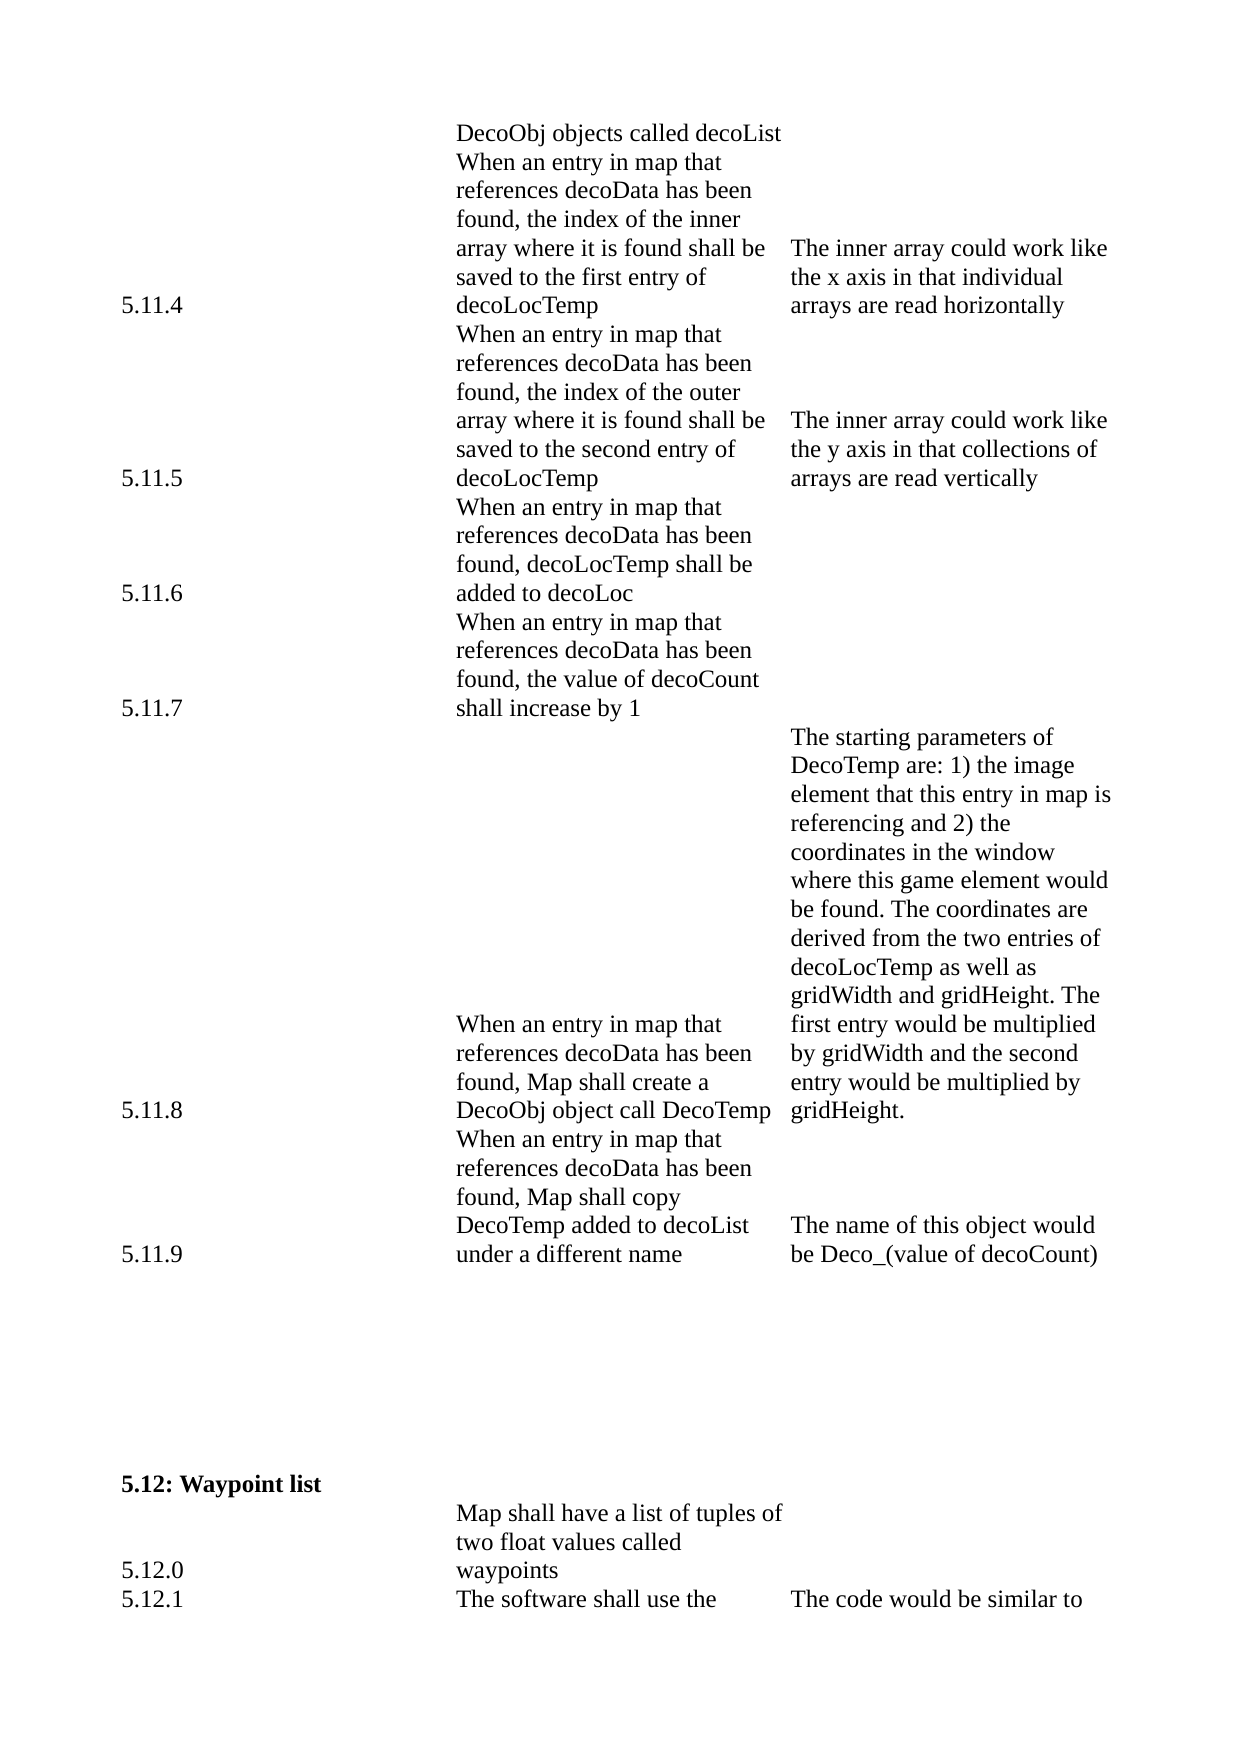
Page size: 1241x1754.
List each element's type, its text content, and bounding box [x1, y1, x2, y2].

table_cell 5.11.5 [118, 319, 453, 492]
table_cell [118, 118, 453, 147]
table_cell DecoObj objects called decoList [453, 118, 787, 147]
table_cell 5.12.0 [118, 1498, 453, 1584]
table_cell 5.12.1 [118, 1584, 453, 1613]
table_cell The starting parameters of DecoTemp are: 1) the image element that this entry in map is referencing and 2) the coordinates in the window where this game element would be found. The coordinates are derived from the two entries of decoLocTemp as well as gridWidth and gridHeight. The first entry would be multiplied by gridWidth and the second entry would be multiplied by gridHeight. [787, 722, 1122, 1124]
table_cell The inner array could work like the y axis in that collections of arrays are read vertically [787, 319, 1122, 492]
table_cell The code would be similar to [787, 1584, 1122, 1613]
table_cell [787, 607, 1122, 722]
table_cell When an entry in map that references decoData has been found, the index of the outer array where it is found shall be saved to the second entry of decoLocTemp [453, 319, 787, 492]
table_cell When an entry in map that references decoData has been found, Map shall copy DecoTemp added to decoList under a different name [453, 1124, 787, 1268]
table_cell The software shall use the [453, 1584, 787, 1613]
table_cell 5.11.8 [118, 722, 453, 1124]
table_cell 5.11.4 [118, 147, 453, 319]
table_cell 5.11.9 [118, 1124, 453, 1268]
table_cell [787, 492, 1122, 607]
table_cell Map shall have a list of tuples of two float values called waypoints [453, 1498, 787, 1584]
table_cell When an entry in map that references decoData has been found, the value of decoCount shall increase by 1 [453, 607, 787, 722]
table_cell When an entry in map that references decoData has been found, the index of the inner array where it is found shall be saved to the first entry of decoLocTemp [453, 147, 787, 319]
table_cell When an entry in map that references decoData has been found, Map shall create a DecoObj object call DecoTemp [453, 722, 787, 1124]
table_cell When an entry in map that references decoData has been found, decoLocTemp shall be added to decoLoc [453, 492, 787, 607]
table_cell 5.12: Waypoint list [118, 1268, 1122, 1498]
table_cell The name of this object would be Deco_(value of decoCount) [787, 1124, 1122, 1268]
table_cell [787, 1498, 1122, 1584]
table_cell [787, 118, 1122, 147]
table_cell The inner array could work like the x axis in that individual arrays are read horizontally [787, 147, 1122, 319]
table_cell 5.11.7 [118, 607, 453, 722]
table_cell 5.11.6 [118, 492, 453, 607]
